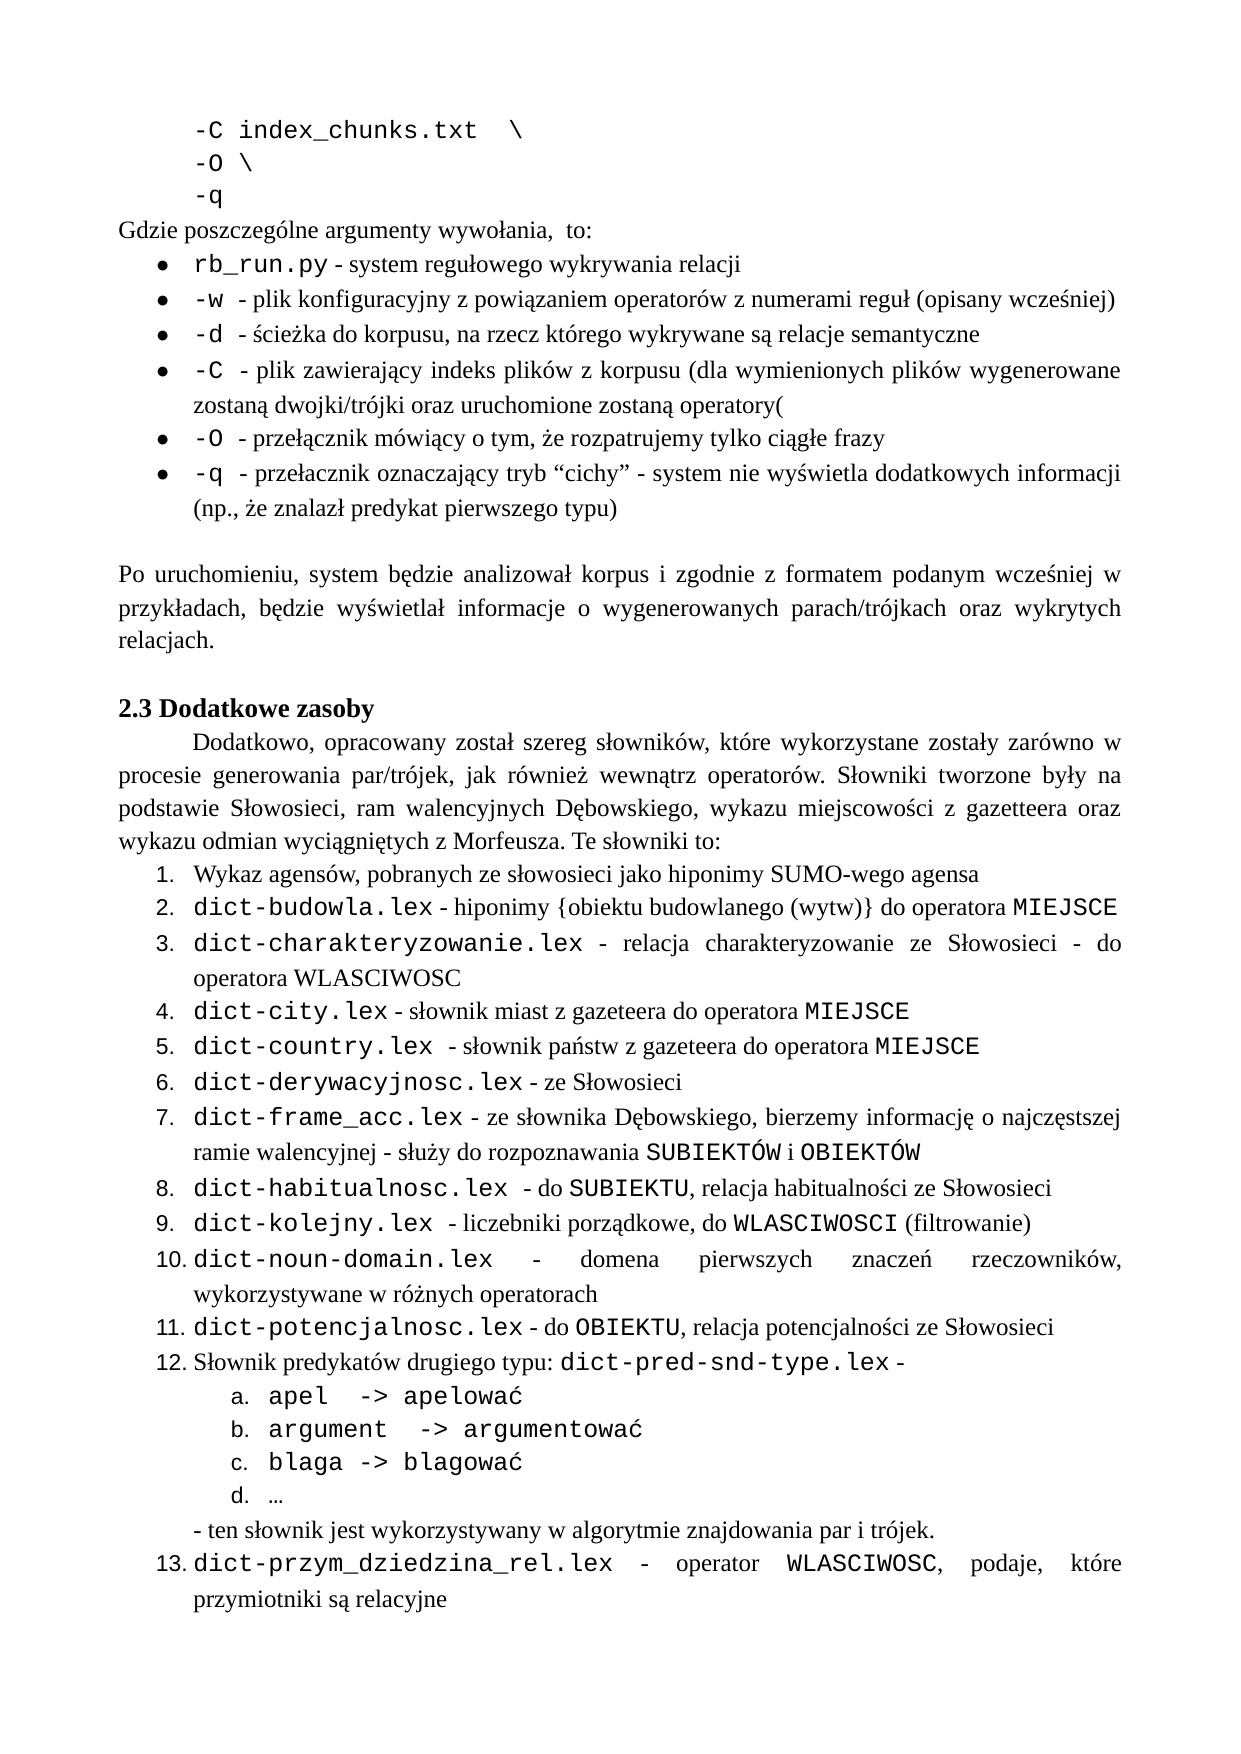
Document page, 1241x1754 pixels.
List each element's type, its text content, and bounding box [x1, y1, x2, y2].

list blaga -> blagować [231, 1449, 1122, 1478]
list dict-budowla.lex - hiponimy {obiektu budowlanego (wytw)} do operatora MIEJSCE [156, 892, 1122, 923]
list rb_run.py - system regułowego wykrywania relacji [156, 249, 1122, 279]
list dict-charakteryzowanie.lex - relacja charakteryzowanie ze Słowosieci - do operatora WLASCIWOSC [156, 928, 1122, 992]
text Po uruchomieniu, system będzie analizował korpus i zgodnie z formatem podanym wcześniej w przykładach, będzie wyświetlał informacje o wygenerowanych parach/trójkach oraz wykrytych relacjach. [118, 559, 1122, 654]
list dict-przym_dziedzina_rel.lex - operator WLASCIWOSC, podaje, które przymiotniki są relacyjne [156, 1548, 1122, 1612]
list apel -> apelować [231, 1383, 1122, 1412]
text -O \ [193, 151, 1122, 179]
text - ten słownik jest wykorzystywany w algorytmie znajdowania par i trójek. [193, 1516, 1122, 1544]
list Słownik predykatów drugiego typu: dict-pred-snd-type.lex - [156, 1347, 1122, 1378]
list … [231, 1482, 1122, 1511]
text Dodatkowo, opracowany został szereg słowników, które wykorzystane zostały zarówno w procesie generowania par/trójek, jak również wewnątrz operatorów. Słowniki tworzone były na podstawie Słowosieci, ram walencyjnych Dębowskiego, wykazu miejscowości z gazetteera oraz wykazu odmian wyciągniętych z Morfeusza. Te słowniki to: [118, 727, 1122, 855]
list -O - przełącznik mówiący o tym, że rozpatrujemy tylko ciągłe frazy [156, 423, 1122, 454]
text -C index_chunks.txt \ [193, 118, 1122, 146]
list dict-derywacyjnosc.lex - ze Słowosieci [156, 1067, 1122, 1098]
list dict-frame_acc.lex - ze słownika Dębowskiego, bierzemy informację o najczęstszej ramie walencyjnej - służy do rozpoznawania SUBIEKTÓW i OBIEKTÓW [156, 1102, 1122, 1168]
list dict-potencjalnosc.lex - do OBIEKTU, relacja potencjalności ze Słowosieci [156, 1312, 1122, 1343]
list Wykaz agensów, pobranych ze słowosieci jako hiponimy SUMO-wego agensa [156, 859, 1122, 888]
text Gdzie poszczególne argumenty wywołania, to: [118, 216, 1122, 244]
list dict-country.lex - słownik państw z gazeteera do operatora MIEJSCE [156, 1031, 1122, 1062]
text -q [193, 183, 1122, 211]
list dict-habitualnosc.lex - do SUBIEKTU, relacja habitualności ze Słowosieci [156, 1173, 1122, 1204]
list -q - przełacznik oznaczający tryb “cichy” - system nie wyświetla dodatkowych informacji (np., że znalazł predykat pierwszego typu) [156, 458, 1122, 522]
list dict-noun-domain.lex - domena pierwszych znaczeń rzeczowników, wykorzystywane w różnych operatorach [156, 1244, 1122, 1307]
list -d - ścieżka do korpusu, na rzecz którego wykrywane są relacje semantyczne [156, 319, 1122, 350]
list -C - plik zawierający indeks plików z korpusu (dla wymienionych plików wygenerowane zostaną dwojki/trójki oraz uruchomione zostaną operatory( [156, 355, 1122, 419]
list argument -> argumentować [231, 1416, 1122, 1445]
text 2.3 Dodatkowe zasoby [118, 692, 1122, 723]
list dict-kolejny.lex - liczebniki porządkowe, do WLASCIWOSCI (filtrowanie) [156, 1208, 1122, 1239]
list -w - plik konfiguracyjny z powiązaniem operatorów z numerami reguł (opisany wcześniej) [156, 284, 1122, 315]
list dict-city.lex - słownik miast z gazeteera do operatora MIEJSCE [156, 996, 1122, 1027]
